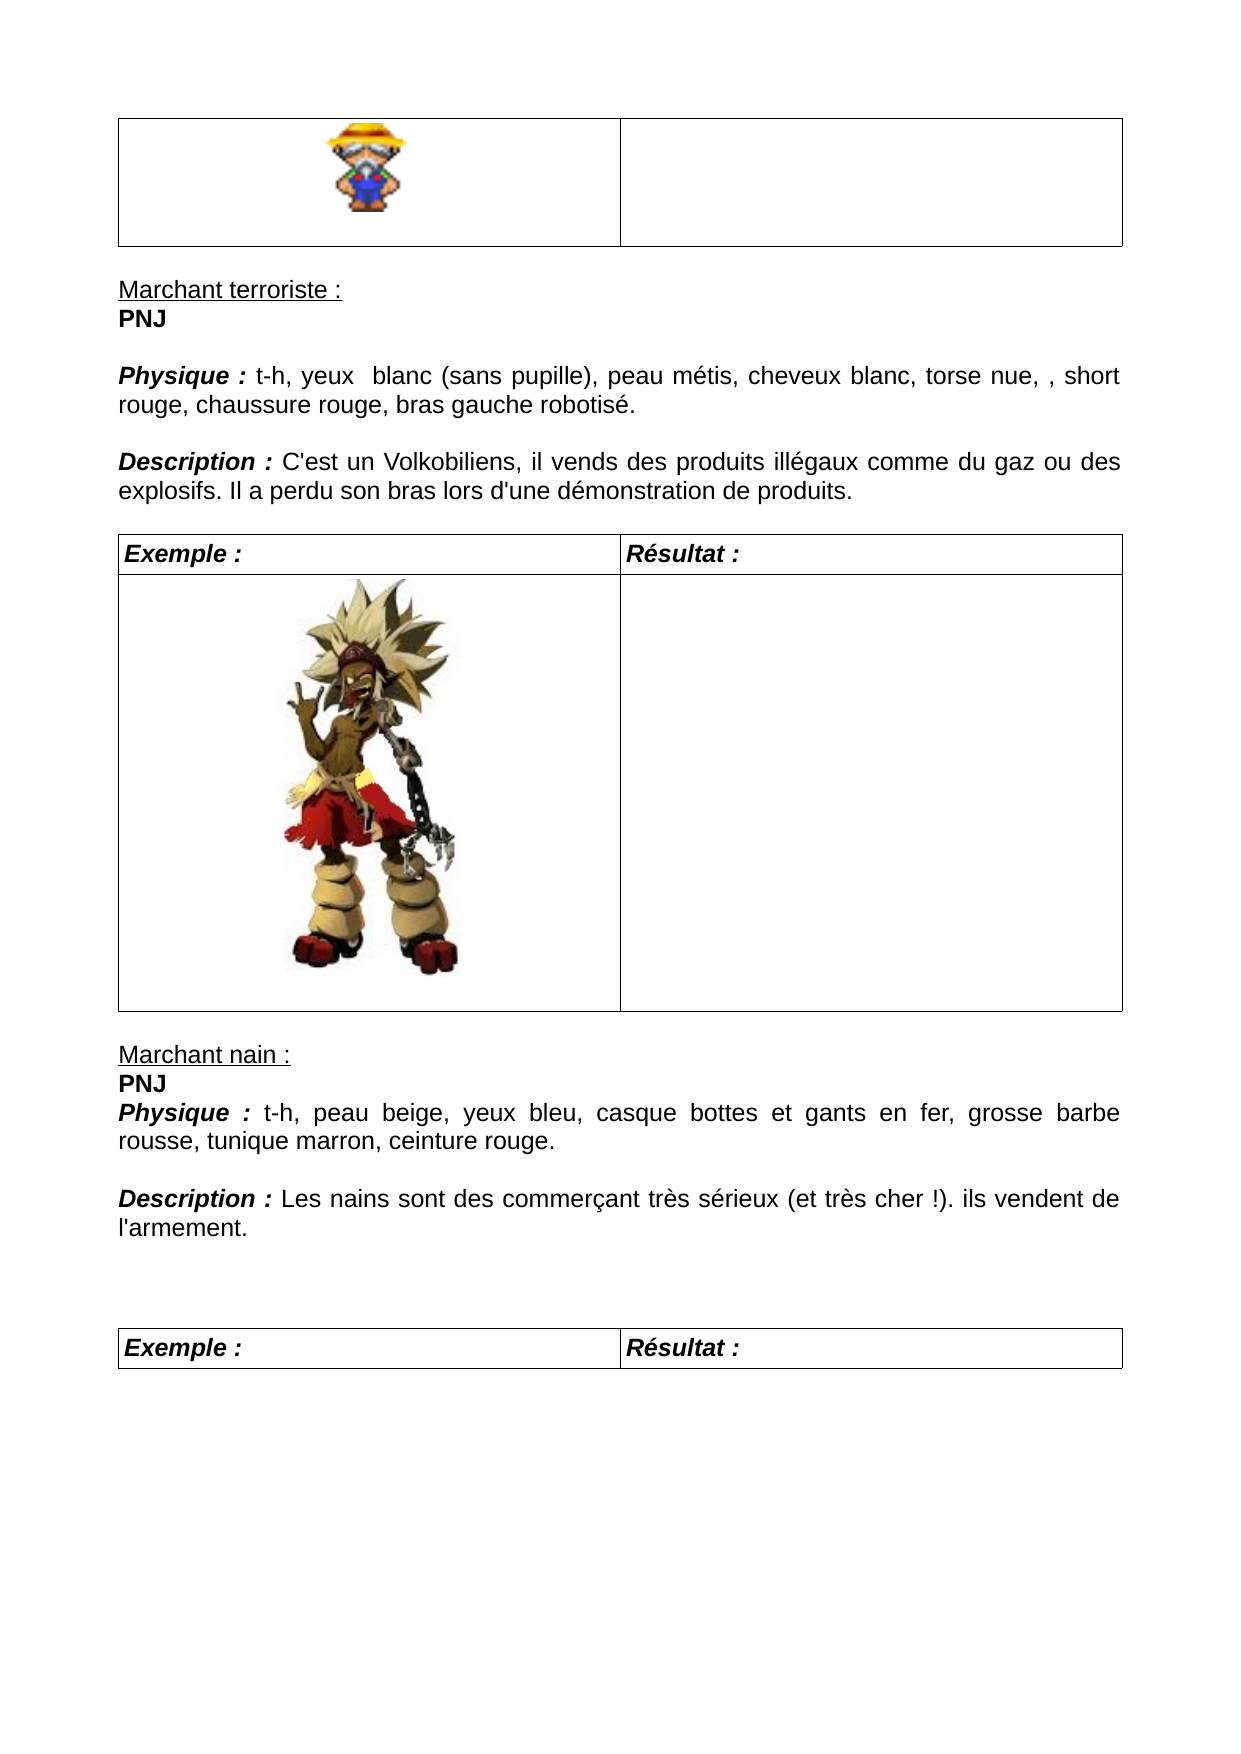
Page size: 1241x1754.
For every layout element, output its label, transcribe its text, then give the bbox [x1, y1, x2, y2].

text Marchant terroriste : [118, 275, 1122, 304]
text Physique : t-h, yeux blanc (sans pupille), peau métis, cheveux blanc, torse nue, , short rouge, chaussure rouge, bras gauche robotisé. [118, 361, 1122, 419]
table_header Résultat : [621, 535, 1122, 574]
text Physique : t-h, peau beige, yeux bleu, casque bottes et gants en fer, grosse barbe rousse, tunique marron, ceinture rouge. [118, 1097, 1122, 1155]
table_cell [119, 575, 620, 1011]
text PNJ [118, 304, 1122, 332]
text Description : Les nains sont des commerçant très sérieux (et très cher !). ils vendent de l'armement. [118, 1184, 1122, 1241]
table_header Exemple : [119, 535, 620, 574]
table_cell [621, 119, 1122, 246]
table_cell [119, 119, 620, 246]
table_cell [621, 575, 1122, 1011]
picture [318, 123, 420, 212]
text PNJ [118, 1069, 1122, 1097]
picture [277, 579, 461, 977]
table_header Exemple : [119, 1329, 620, 1368]
table_header Résultat : [621, 1329, 1122, 1368]
text Marchant nain : [118, 1040, 1122, 1069]
text Description : C'est un Volkobiliens, il vends des produits illégaux comme du gaz ou des explosifs. Il a perdu son bras lors d'une démonstration de produits. [118, 447, 1122, 505]
